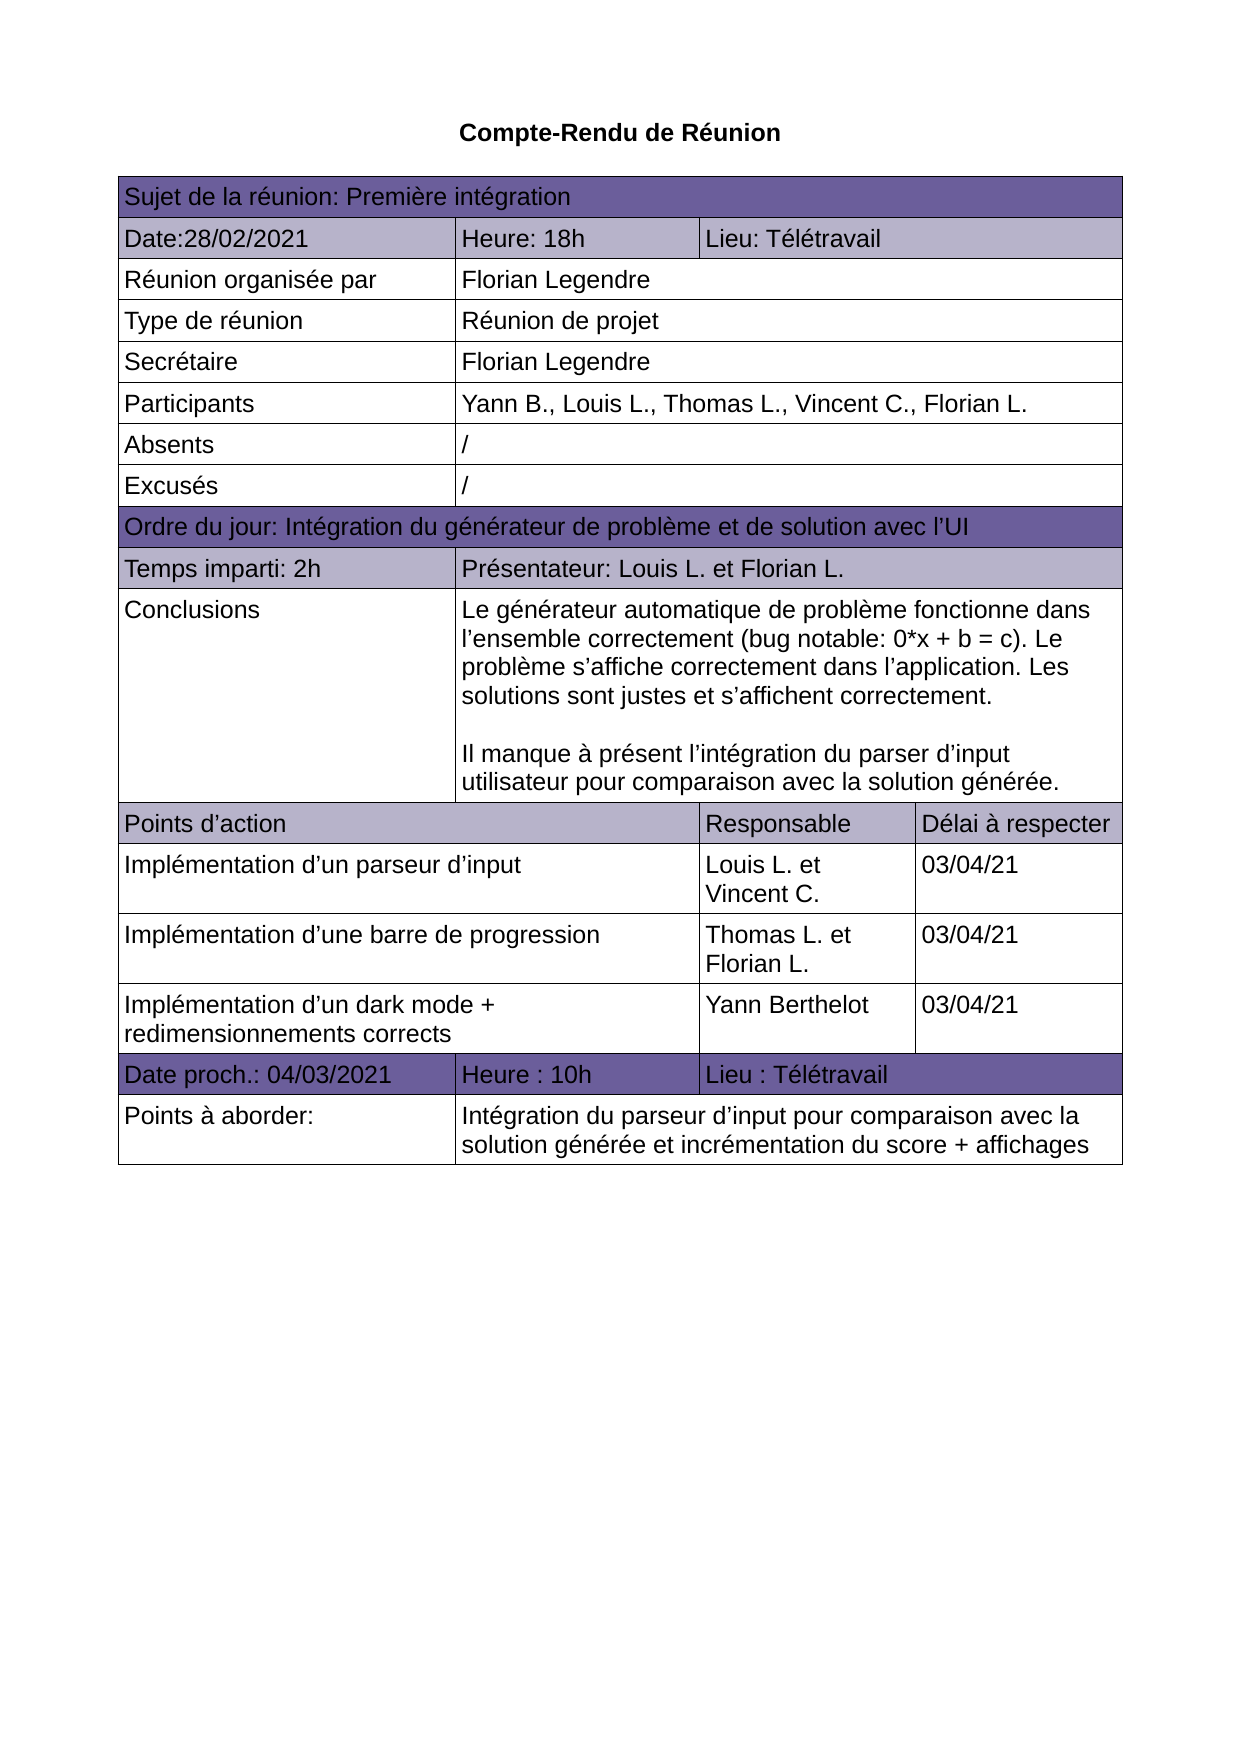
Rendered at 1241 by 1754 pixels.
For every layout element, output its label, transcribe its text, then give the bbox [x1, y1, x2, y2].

table_cell 04/03/21 [916, 914, 1122, 983]
table_cell 04/03/21 [916, 984, 1122, 1053]
table_cell Réunion de projet [456, 300, 1122, 341]
table_cell Absents [119, 424, 455, 464]
table_cell Type de réunion [119, 300, 455, 341]
table_cell Date proch.: 04/03/2021 [119, 1054, 455, 1094]
table_cell Points d’action [119, 803, 699, 843]
table_cell Yann B., Louis L., Thomas L., Vincent C., Florian L. [456, 383, 1122, 423]
table_cell Implémentation d’un parseur d’input [119, 844, 699, 913]
table_cell Date:28/02/2021 [119, 218, 455, 258]
table_cell 04/03/21 [916, 844, 1122, 913]
table_cell Louis L. et Vincent C. [700, 844, 915, 913]
table_cell Le générateur automatique de problème fonctionne dans l’ensemble correctement (bug notable: 0*x + b = c). Le problème s’affiche correctement dans l’application. Les solutions sont justes et s’affichent correctement. Il manque à présent l’intégration du parser d’input utilisateur pour comparaison avec la solution générée. [456, 589, 1122, 802]
table_cell Responsable [700, 803, 915, 843]
table_header Sujet de la réunion: Première intégration [119, 177, 1122, 217]
text Compte-Rendu de Réunion [118, 118, 1122, 147]
table_cell Heure: 18h [456, 218, 699, 258]
table_cell Participants [119, 383, 455, 423]
table_cell Florian Legendre [456, 342, 1122, 382]
table_cell Points à aborder: [119, 1095, 455, 1164]
table_cell Réunion organisée par [119, 259, 455, 299]
table_cell Implémentation d’une barre de progression [119, 914, 699, 983]
table_cell / [456, 465, 1122, 506]
table_cell Implémentation d’un dark mode + redimensionnements corrects [119, 984, 699, 1053]
table_cell Temps imparti: 2h [119, 548, 455, 588]
table_cell Thomas L. et Florian L. [700, 914, 915, 983]
table_cell Yann Berthelot [700, 984, 915, 1053]
table_cell Lieu : Télétravail [700, 1054, 1122, 1094]
table_cell Lieu: Télétravail [700, 218, 1122, 258]
table_cell Heure : 10h [456, 1054, 699, 1094]
table_cell Conclusions [119, 589, 455, 802]
table_cell Ordre du jour: Intégration du générateur de problème et de solution avec l’UI [119, 507, 1122, 547]
table_cell Intégration du parseur d’input pour comparaison avec la solution générée et incrémentation du score + affichages [456, 1095, 1122, 1164]
table_cell Excusés [119, 465, 455, 506]
table_cell Secrétaire [119, 342, 455, 382]
table_cell Délai à respecter [916, 803, 1122, 843]
table_cell Florian Legendre [456, 259, 1122, 299]
table_cell Présentateur: Louis L. et Florian L. [456, 548, 1122, 588]
table_cell / [456, 424, 1122, 464]
